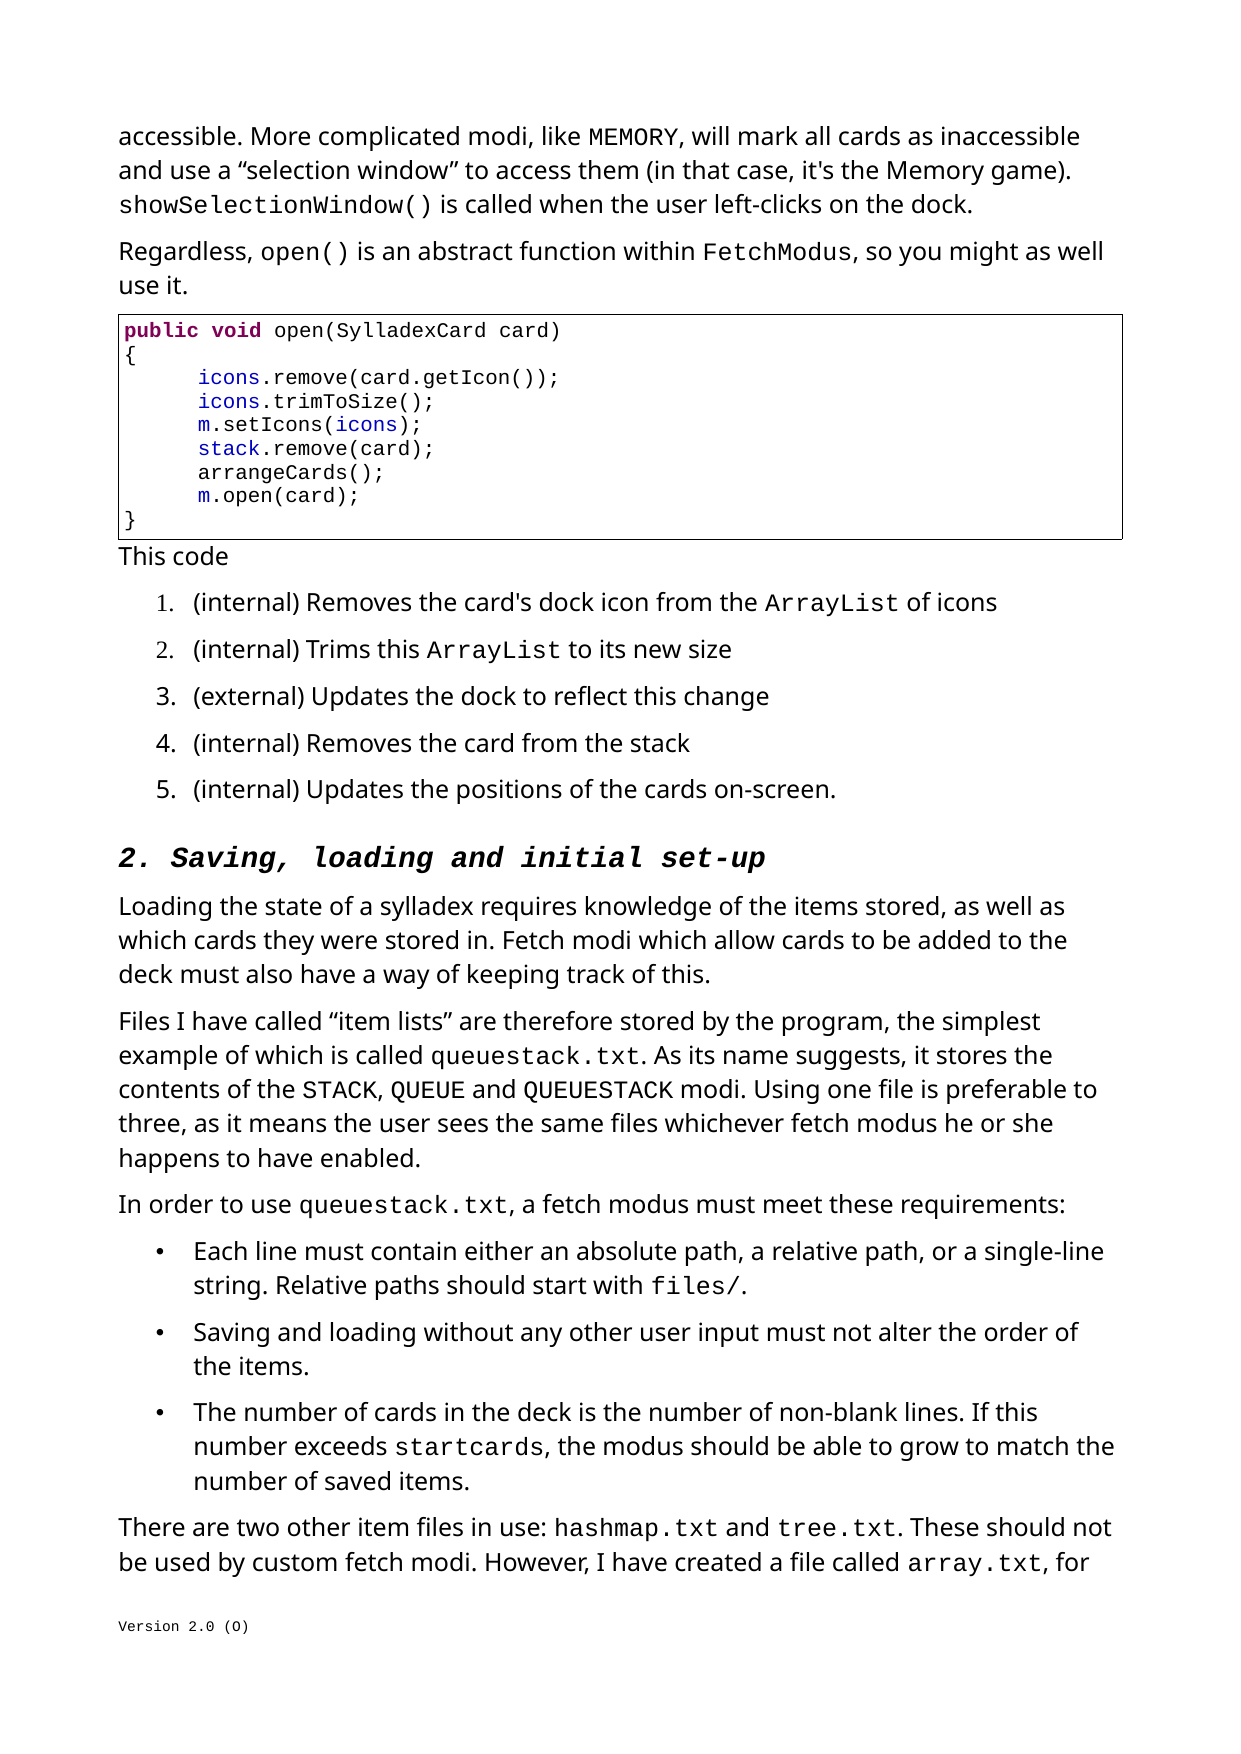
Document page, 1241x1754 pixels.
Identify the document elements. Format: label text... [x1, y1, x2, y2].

text Regardless, open() is an abstract function within FetchModus, so you might as well use it. [118, 233, 1122, 302]
list Each line must contain either an absolute path, a relative path, or a single-line string. Relative paths should start with files/. [156, 1233, 1122, 1302]
subtitle 2. Saving, loading and initial set-up [118, 843, 1122, 876]
list (external) Updates the dock to reflect this change [156, 679, 1122, 713]
list (internal) Removes the card's dock icon from the ArrayList of icons [156, 585, 1122, 619]
table_header public void open(SylladexCard card) { icons.remove(card.getIcon()); icons.trimToSize(); m.setIcons(icons); stack.remove(card); arrangeCards(); m.open(card); } [119, 315, 1122, 538]
list (internal) Trims this ArrayList to its new size [156, 632, 1122, 666]
list (internal) Removes the card from the stack [156, 725, 1122, 759]
list (internal) Updates the positions of the cards on-screen. [156, 772, 1122, 806]
text accessible. More complicated modi, like MEMORY, will mark all cards as inaccessible and use a “selection window” to access them (in that case, it's the Memory game). showSelectionWindow() is called when the user left-clicks on the dock. [118, 118, 1122, 221]
list Saving and loading without any other user input must not alter the order of the items. [156, 1314, 1122, 1382]
text In order to use queuestack.txt, a fetch modus must meet these requirements: [118, 1187, 1122, 1221]
list The number of cards in the deck is the number of non-blank lines. If this number exceeds startcards, the modus should be able to grow to match the number of saved items. [156, 1395, 1122, 1497]
text This code [118, 540, 1122, 573]
text Files I have called “item lists” are therefore stored by the program, the simplest example of which is called queuestack.txt. As its name suggests, it stores the contents of the STACK, QUEUE and QUEUESTACK modi. Using one file is preferable to three, as it means the user sees the same files whichever fetch modus he or she happens to have enabled. [118, 1003, 1122, 1174]
text Loading the state of a sylladex requires knowledge of the items stored, as well as which cards they were stored in. Fetch modi which allow cards to be added to the deck must also have a way of keeping track of this. [118, 889, 1122, 991]
text There are two other item files in use: hashmap.txt and tree.txt. These should not be used by custom fetch modi. However, I have created a file called array.txt, for [118, 1510, 1122, 1578]
